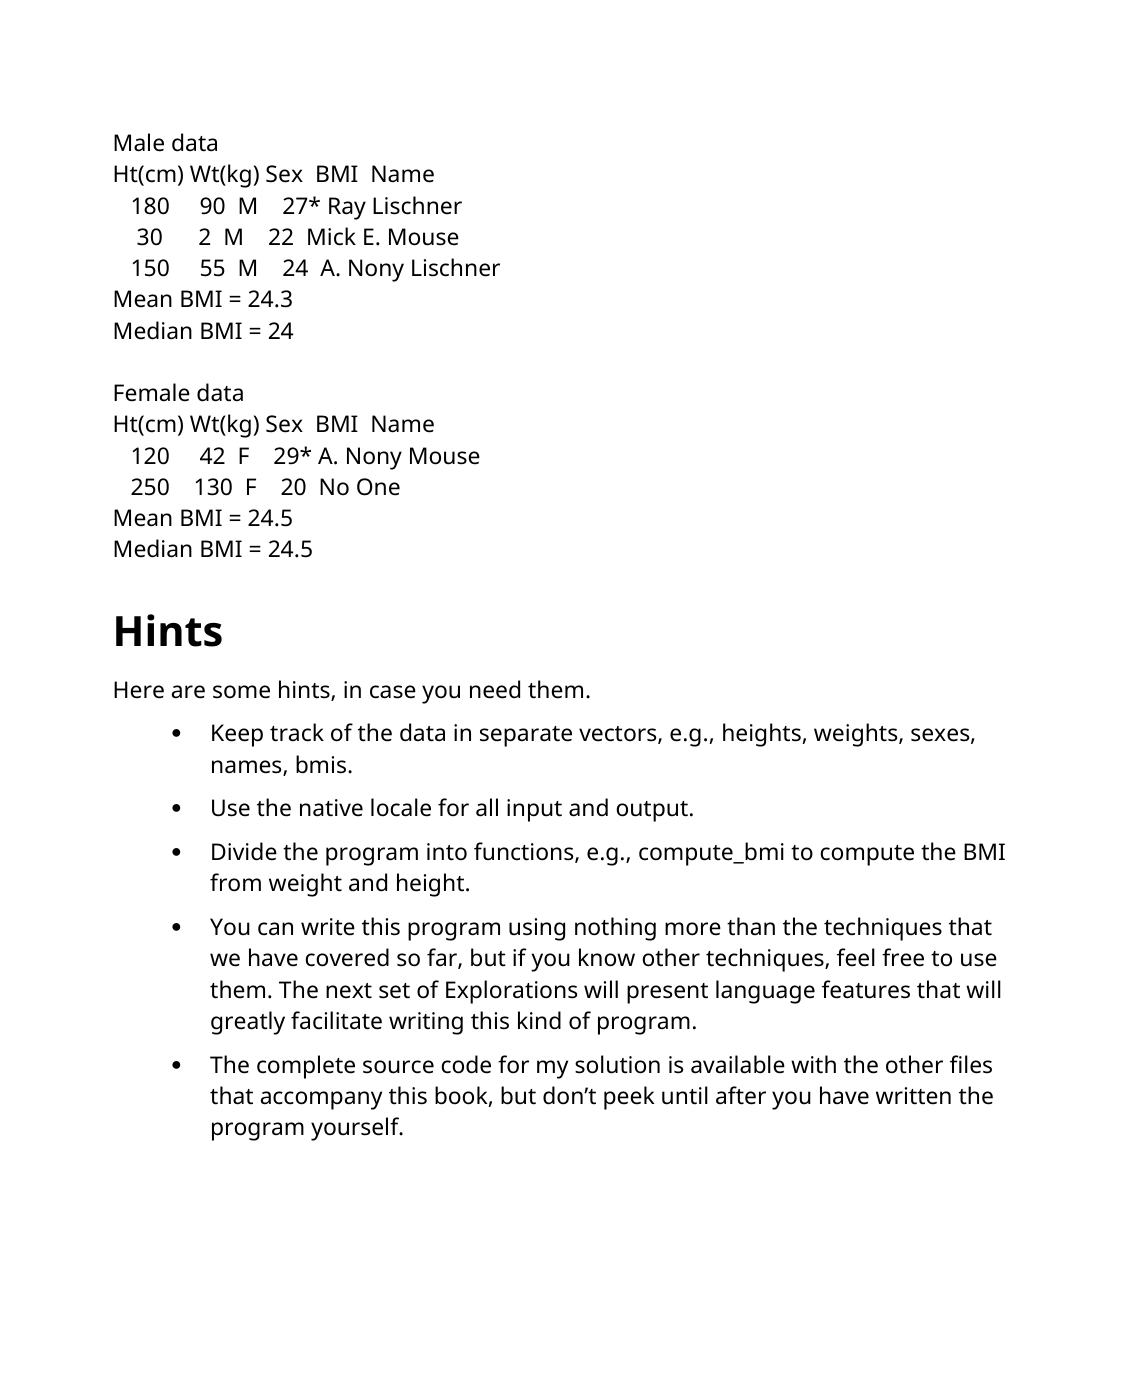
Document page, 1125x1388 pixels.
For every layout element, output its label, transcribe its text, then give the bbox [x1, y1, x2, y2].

text 30 2 M 22 Mick E. Mouse [112, 221, 1012, 252]
text 120 42 F 29* A. Nony Mouse [112, 440, 1012, 471]
subtitle Hints [112, 602, 1012, 659]
text 250 130 F 20 No One [112, 471, 1012, 502]
text Median BMI = 24.5 [112, 533, 1012, 565]
text Female data [112, 377, 1012, 408]
text Male data [112, 127, 1012, 158]
list Keep track of the data in separate vectors, e.g., heights, weights, sexes, names, bmis. [172, 717, 1012, 780]
list Divide the program into functions, e.g., compute_bmi to compute the BMI from weight and height. [172, 836, 1012, 898]
list The complete source code for my solution is available with the other files that accompany this book, but don’t peek until after you have written the program yourself. [172, 1048, 1012, 1142]
text Ht(cm) Wt(kg) Sex BMI Name [112, 408, 1012, 440]
list You can write this program using nothing more than the techniques that we have covered so far, but if you know other techniques, feel free to use them. The next set of Explorations will present language features that will greatly facilitate writing this kind of program. [172, 911, 1012, 1036]
text Mean BMI = 24.5 [112, 502, 1012, 533]
text 180 90 M 27* Ray Lischner [112, 190, 1012, 221]
text 150 55 M 24 A. Nony Lischner [112, 252, 1012, 283]
list Use the native locale for all input and output. [172, 792, 1012, 823]
text Here are some hints, in case you need them. [112, 671, 1012, 705]
text Mean BMI = 24.3 [112, 283, 1012, 315]
text Ht(cm) Wt(kg) Sex BMI Name [112, 158, 1012, 190]
text Median BMI = 24 [112, 315, 1012, 346]
